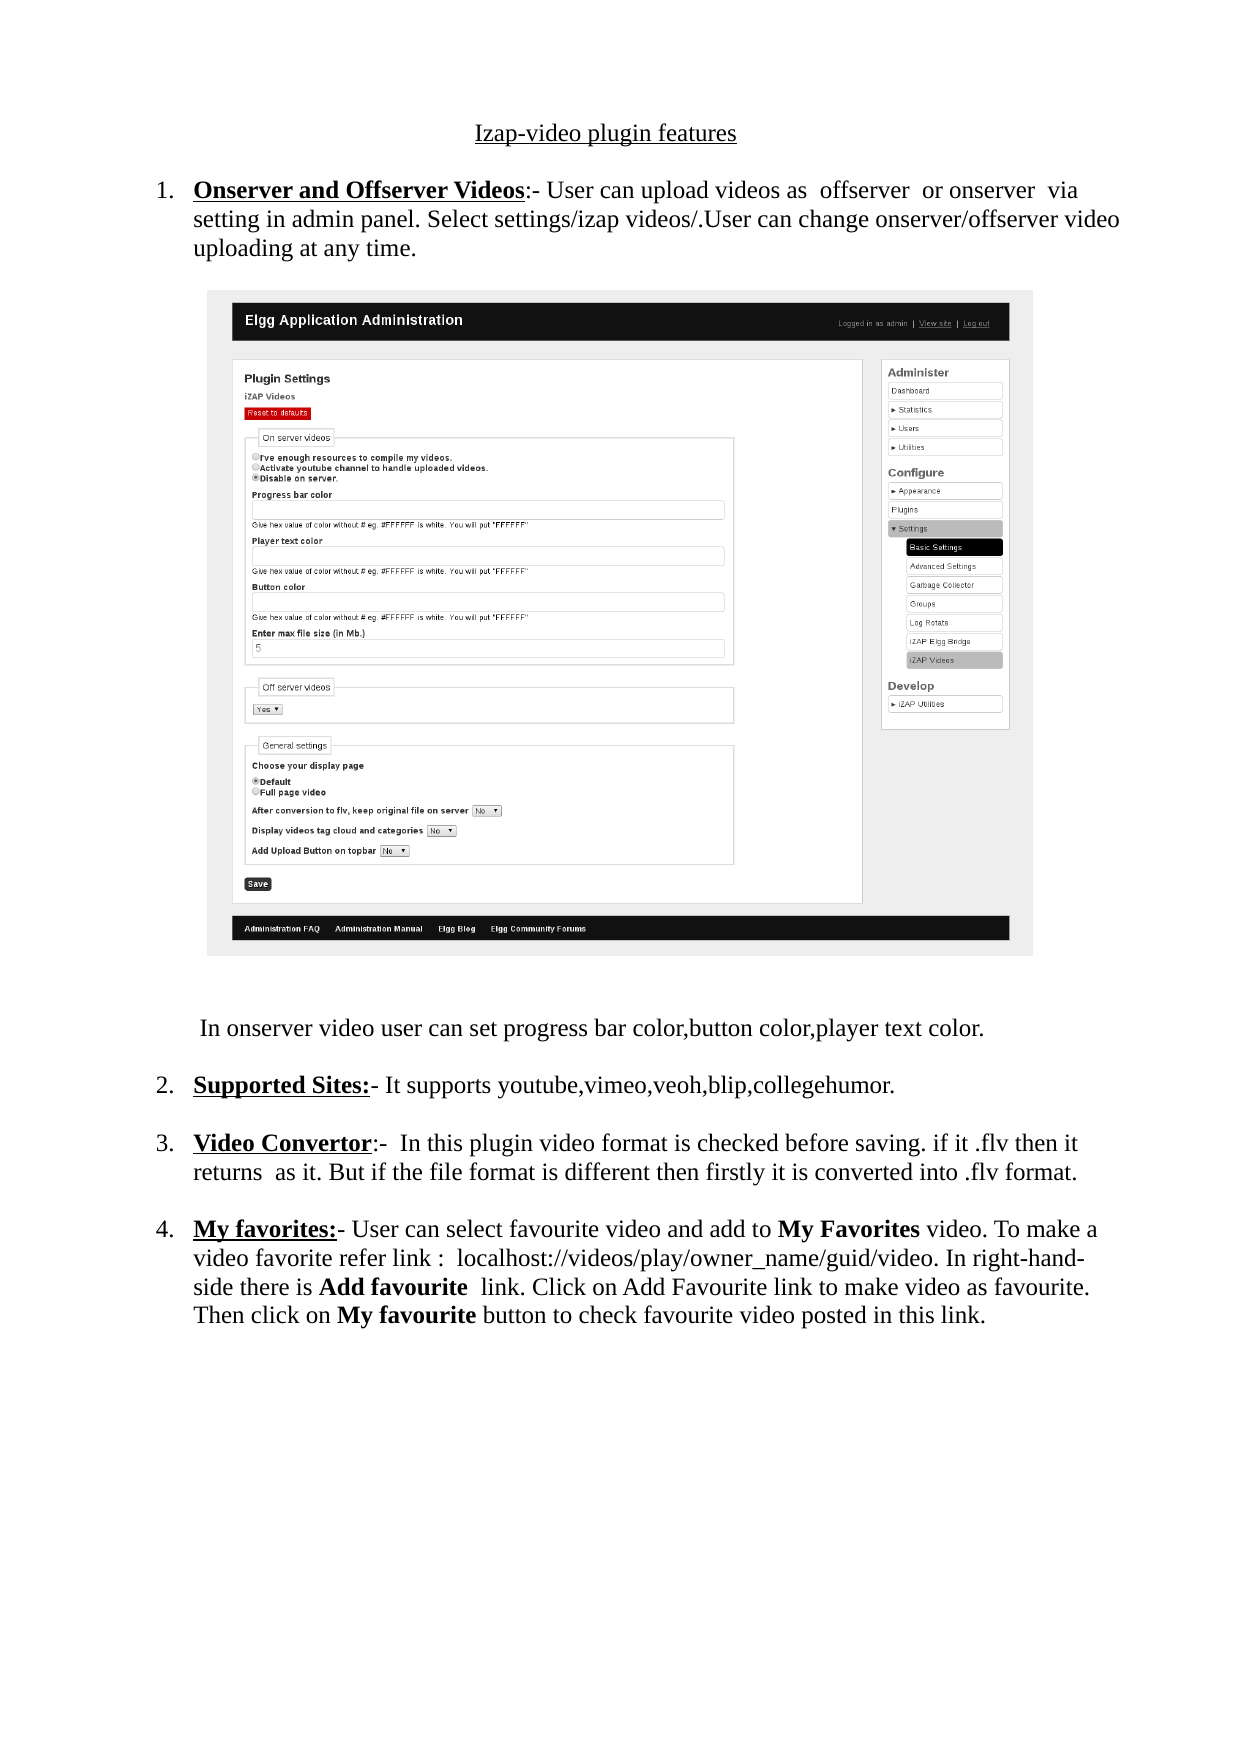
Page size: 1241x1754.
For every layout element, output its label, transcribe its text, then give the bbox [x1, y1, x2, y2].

text In onserver video user can set progress bar color,button color,player text color. [118, 1013, 1122, 1042]
text Izap-video plugin features [118, 118, 1122, 147]
list My favorites:- User can select favourite video and add to My Favorites video. To make a video favorite refer link : localhost://videos/play/owner_name/guid/video. In right-hand-side there is Add favourite link. Click on Add Favourite link to make video as favourite. Then click on My favourite button to check favourite video posted in this link. [156, 1214, 1122, 1329]
list Video Convertor:- In this plugin video format is checked before saving. if it .flv then it returns as it. But if the file format is different then firstly it is converted into .flv format. [156, 1128, 1122, 1186]
picture [207, 290, 1034, 956]
list Supported Sites:- It supports youtube,vimeo,veoh,blip,collegehumor. [156, 1071, 1122, 1099]
list Onserver and Offserver Videos:- User can upload videos as offserver or onserver via setting in admin panel. Select settings/izap videos/.User can change onserver/offserver video uploading at any time. [156, 176, 1122, 262]
